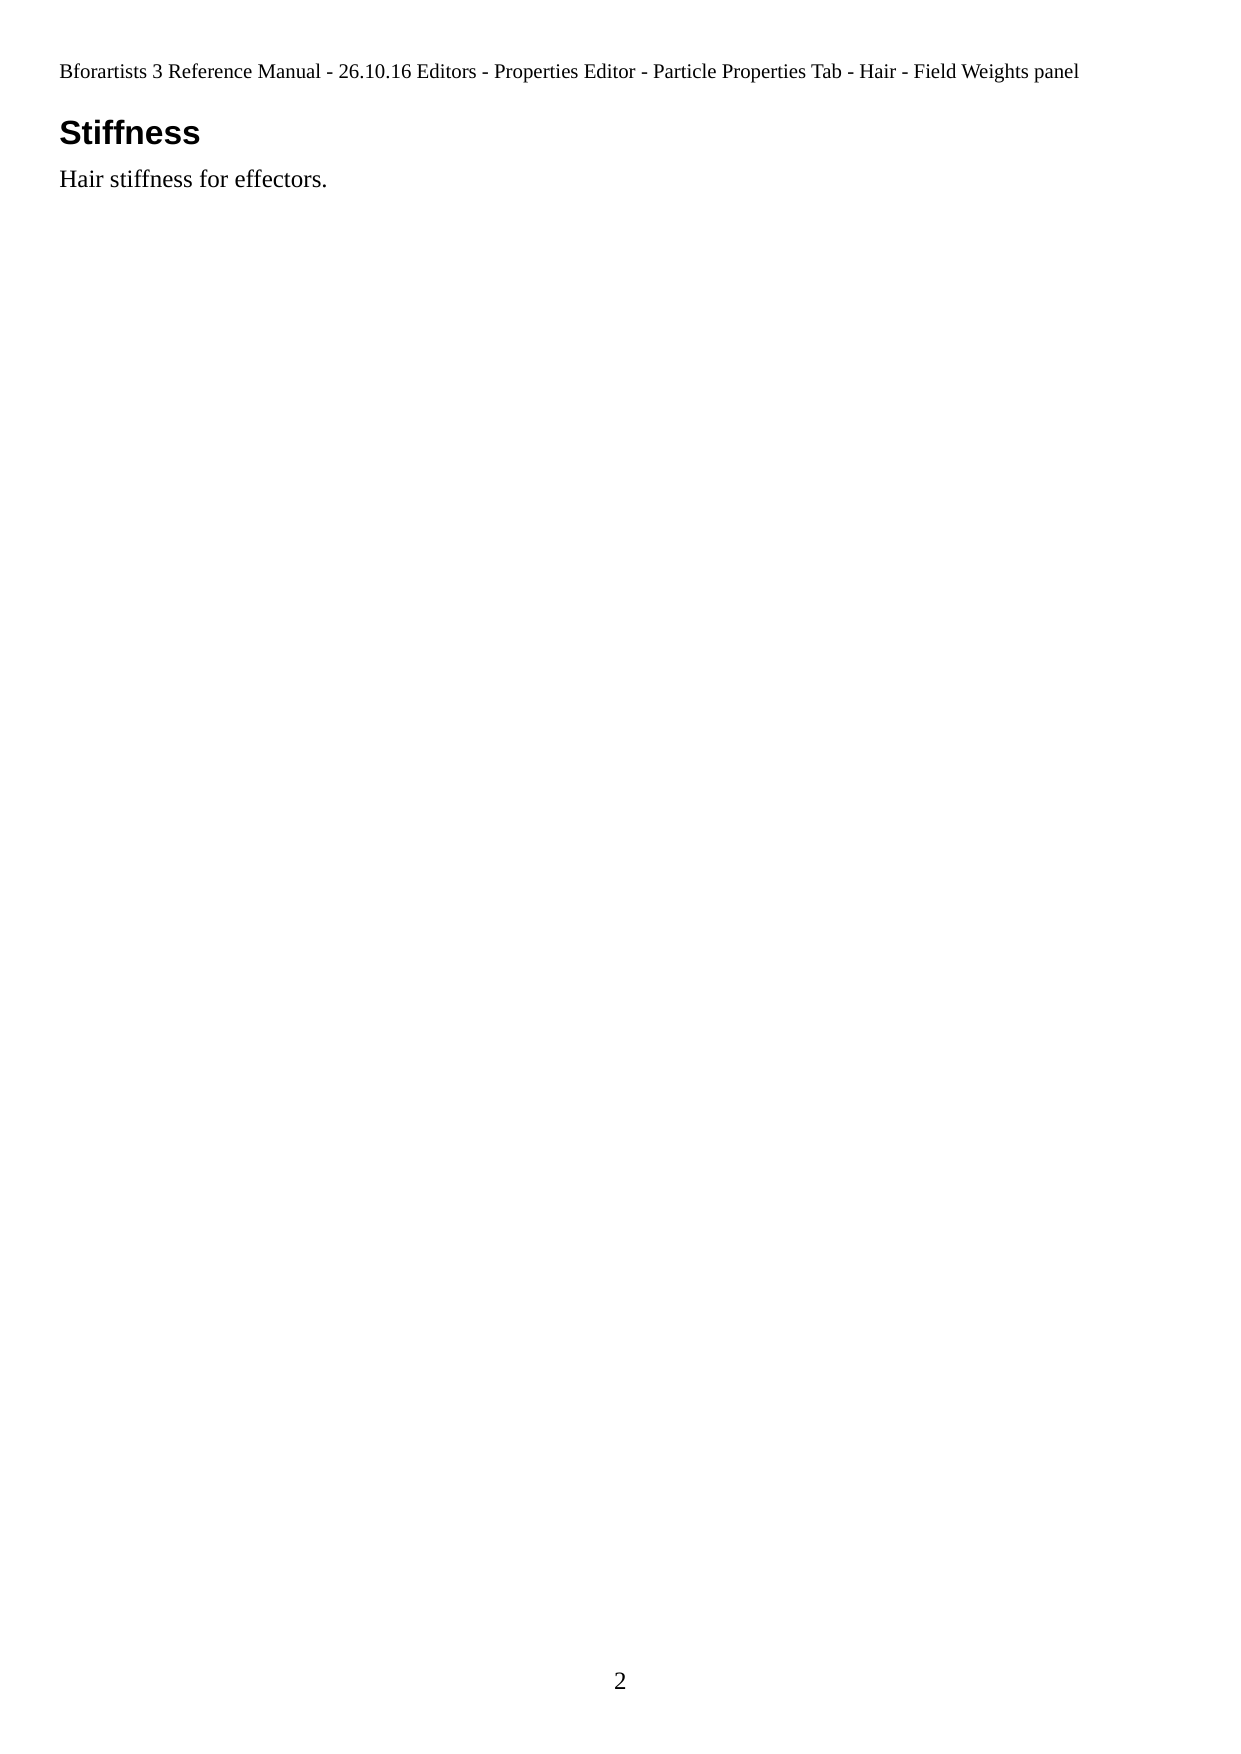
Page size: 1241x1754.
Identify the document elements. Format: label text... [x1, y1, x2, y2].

text Hair stiffness for effectors. [59, 164, 1181, 192]
subtitle Stiffness [59, 113, 1181, 151]
